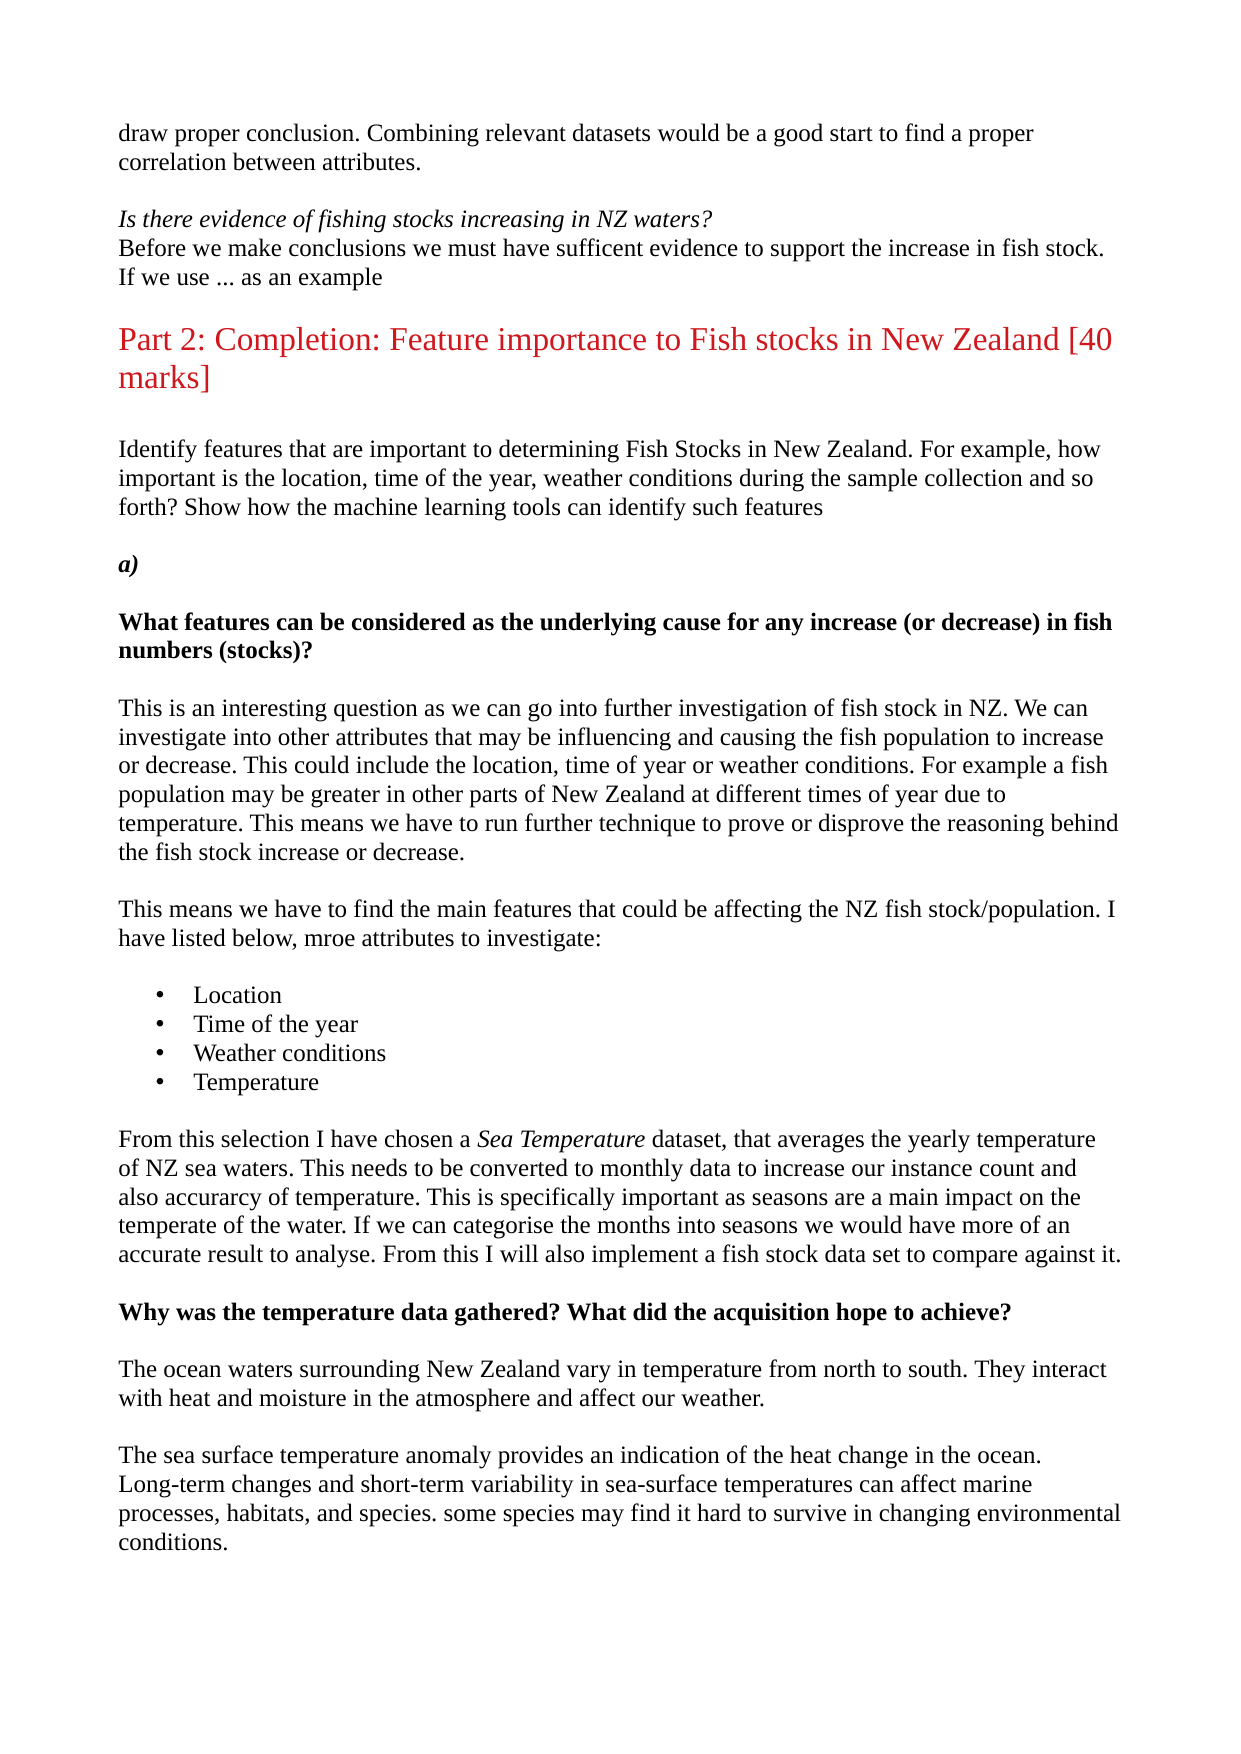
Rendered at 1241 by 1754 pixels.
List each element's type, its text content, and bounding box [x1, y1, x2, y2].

list Time of the year [156, 1009, 1122, 1038]
text The sea surface temperature anomaly provides an indication of the heat change in the ocean. [118, 1441, 1122, 1469]
text Long-term changes and short-term variability in sea-surface temperatures can affect marine processes, habitats, and species. some species may find it hard to survive in changing environmental conditions. [118, 1469, 1122, 1556]
list What features can be considered as the underlying cause for any increase (or decrease) in fish numbers (stocks)? [118, 607, 1122, 664]
list Weather conditions [156, 1038, 1122, 1067]
text Why was the temperature data gathered? What did the acquisition hope to achieve? [118, 1297, 1122, 1326]
text Is there evidence of fishing stocks increasing in NZ waters? [118, 204, 1122, 233]
text Part 2: Completion: Feature importance to Fish stocks in New Zealand [40 marks] [118, 319, 1122, 396]
text This means we have to find the main features that could be affecting the NZ fish stock/population. I have listed below, mroe attributes to investigate: [118, 894, 1122, 952]
text This is an interesting question as we can go into further investigation of fish stock in NZ. We can investigate into other attributes that may be influencing and causing the fish population to increase or decrease. This could include the location, time of year or weather conditions. For example a fish population may be greater in other parts of New Zealand at different times of year due to temperature. This means we have to run further technique to prove or disprove the reasoning behind the fish stock increase or decrease. [118, 693, 1122, 866]
text The ocean waters surrounding New Zealand vary in temperature from north to south. They interact with heat and moisture in the atmosphere and affect our weather. [118, 1354, 1122, 1412]
text a) [118, 549, 1122, 578]
list Location [156, 981, 1122, 1009]
text From this selection I have chosen a Sea Temperature dataset, that averages the yearly temperature of NZ sea waters. This needs to be converted to monthly data to increase our instance count and also accurarcy of temperature. This is specifically important as seasons are a main impact on the temperate of the water. If we can categorise the months into seasons we would have more of an accurate result to analyse. From this I will also implement a fish stock data set to compare against it. [118, 1124, 1122, 1268]
text draw proper conclusion. Combining relevant datasets would be a good start to find a proper correlation between attributes. [118, 118, 1122, 176]
list Temperature [156, 1067, 1122, 1096]
text Identify features that are important to determining Fish Stocks in New Zealand. For example, how important is the location, time of the year, weather conditions during the sample collection and so forth? Show how the machine learning tools can identify such features [118, 434, 1122, 521]
text Before we make conclusions we must have sufficent evidence to support the increase in fish stock. If we use ... as an example [118, 233, 1122, 291]
